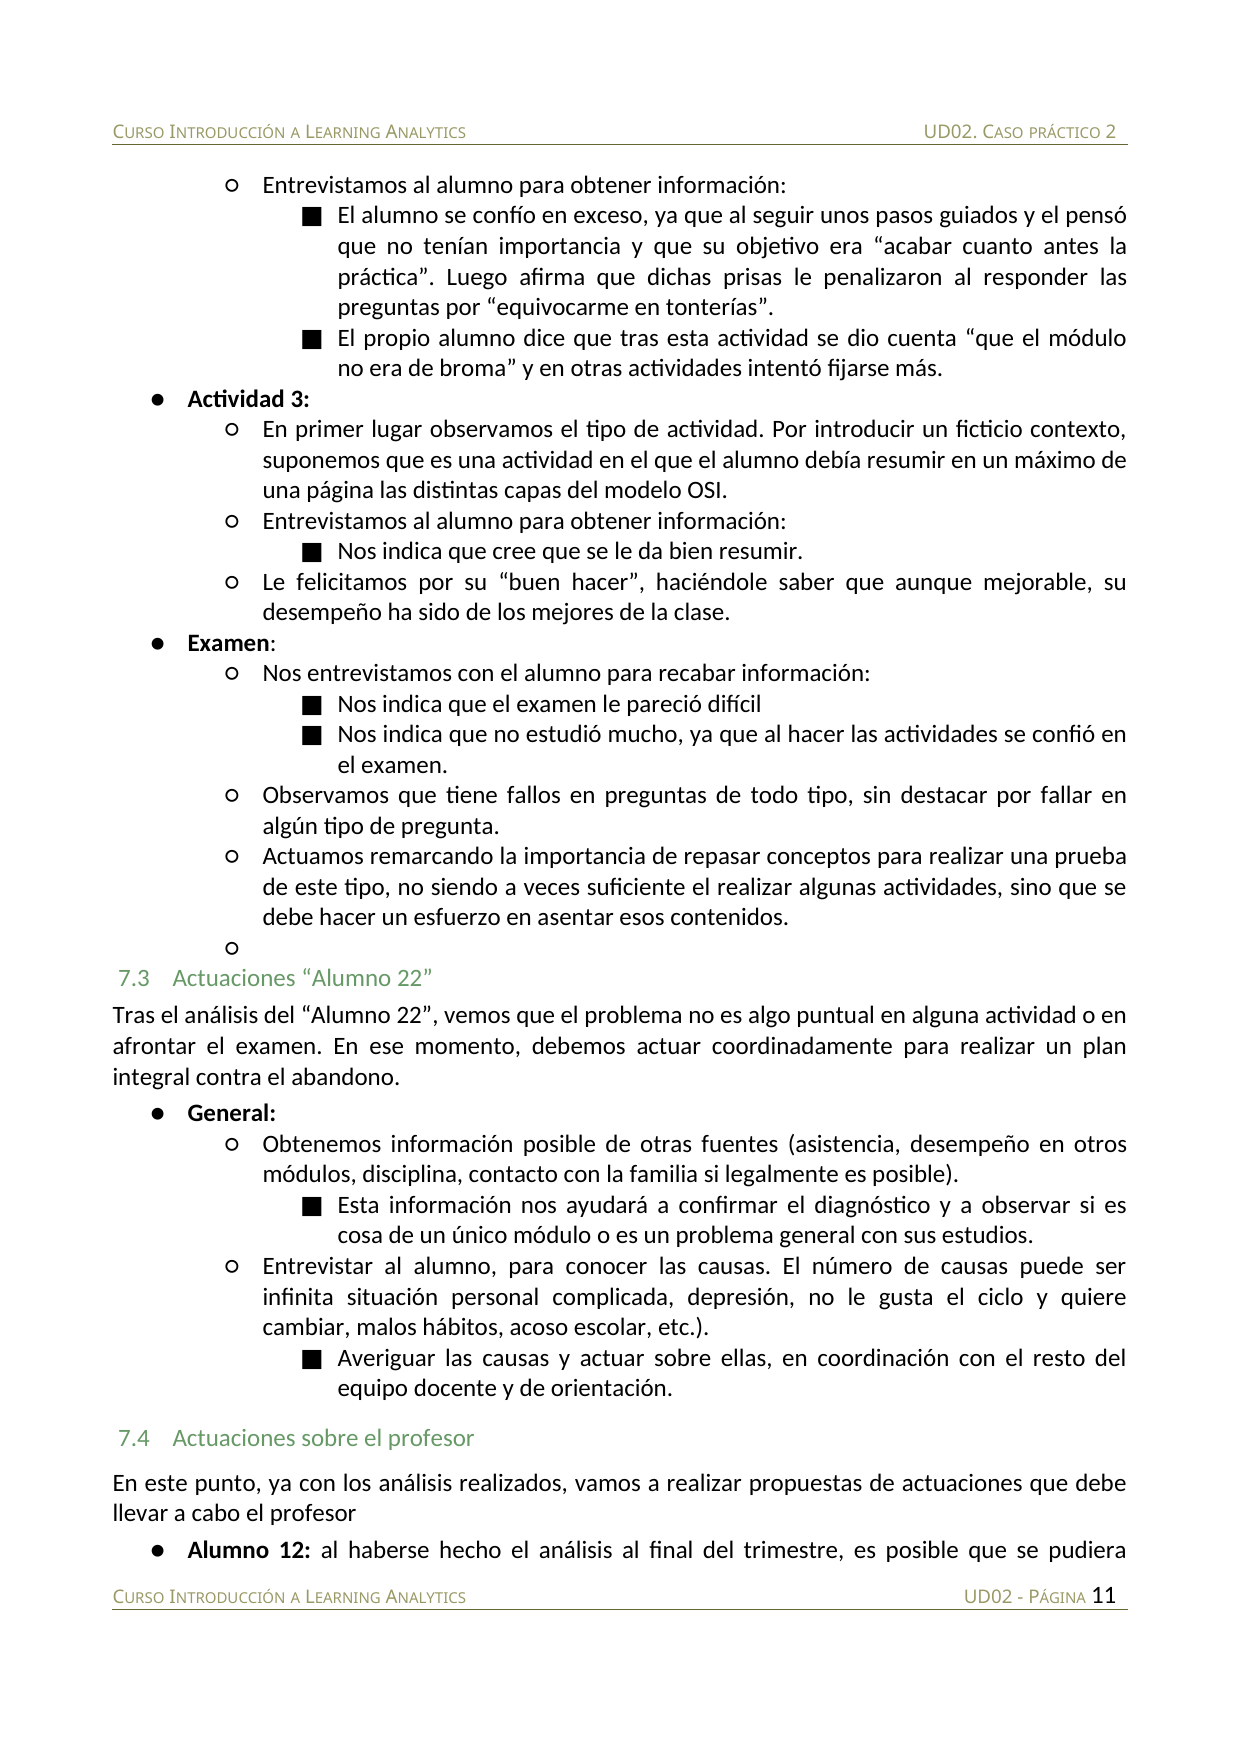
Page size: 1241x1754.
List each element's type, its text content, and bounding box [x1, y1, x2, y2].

list En primer lugar observamos el tipo de actividad. Por introducir un ficticio contexto, suponemos que es una actividad en el que el alumno debía resumir en un máximo de una página las distintas capas del modelo OSI. [225, 413, 1128, 505]
list Entrevistamos al alumno para obtener información: [225, 169, 1128, 199]
list Entrevistamos al alumno para obtener información: [225, 505, 1128, 535]
list Esta información nos ayudará a confirmar el diagnóstico y a observar si es cosa de un único módulo o es un problema general con sus estudios. [300, 1189, 1128, 1250]
text En este punto, ya con los análisis realizados, vamos a realizar propuestas de actuaciones que debe llevar a cabo el profesor [112, 1467, 1128, 1528]
subtitle Actuaciones “Alumno 22” [112, 963, 1128, 993]
text Tras el análisis del “Alumno 22”, vemos que el problema no es algo puntual en alguna actividad o en afrontar el examen. En ese momento, debemos actuar coordinadamente para realizar un plan integral contra el abandono. [112, 999, 1128, 1091]
list General: [150, 1098, 1128, 1128]
list Actuamos remarcando la importancia de repasar conceptos para realizar una prueba de este tipo, no siendo a veces suficiente el realizar algunas actividades, sino que se debe hacer un esfuerzo en asentar esos contenidos. [225, 841, 1128, 932]
subtitle Actuaciones sobre el profesor [112, 1422, 1128, 1452]
list El propio alumno dice que tras esta actividad se dio cuenta “que el módulo no era de broma” y en otras actividades intentó fijarse más. [300, 322, 1128, 383]
list Actividad 3: [150, 383, 1128, 413]
list Nos indica que cree que se le da bien resumir. [300, 535, 1128, 566]
list Averiguar las causas y actuar sobre ellas, en coordinación con el resto del equipo docente y de orientación. [300, 1342, 1128, 1403]
list Nos indica que no estudió mucho, ya que al hacer las actividades se confió en el examen. [300, 718, 1128, 779]
list Obtenemos información posible de otras fuentes (asistencia, desempeño en otros módulos, disciplina, contacto con la familia si legalmente es posible). [225, 1128, 1128, 1189]
list Nos indica que el examen le pareció difícil [300, 688, 1128, 718]
list El alumno se confío en exceso, ya que al seguir unos pasos guiados y el pensó que no tenían importancia y que su objetivo era “acabar cuanto antes la práctica”. Luego afirma que dichas prisas le penalizaron al responder las preguntas por “equivocarme en tonterías”. [300, 199, 1128, 322]
list Le felicitamos por su “buen hacer”, haciéndole saber que aunque mejorable, su desempeño ha sido de los mejores de la clase. [225, 566, 1128, 627]
list Nos entrevistamos con el alumno para recabar información: [225, 657, 1128, 688]
list Examen: [150, 627, 1128, 657]
list Entrevistar al alumno, para conocer las causas. El número de causas puede ser infinita situación personal complicada, depresión, no le gusta el ciclo y quiere cambiar, malos hábitos, acoso escolar, etc.). [225, 1250, 1128, 1342]
list Observamos que tiene fallos en preguntas de todo tipo, sin destacar por fallar en algún tipo de pregunta. [225, 779, 1128, 841]
list Alumno 12: al haberse hecho el análisis al final del trimestre, es posible que se pudiera [150, 1534, 1128, 1565]
